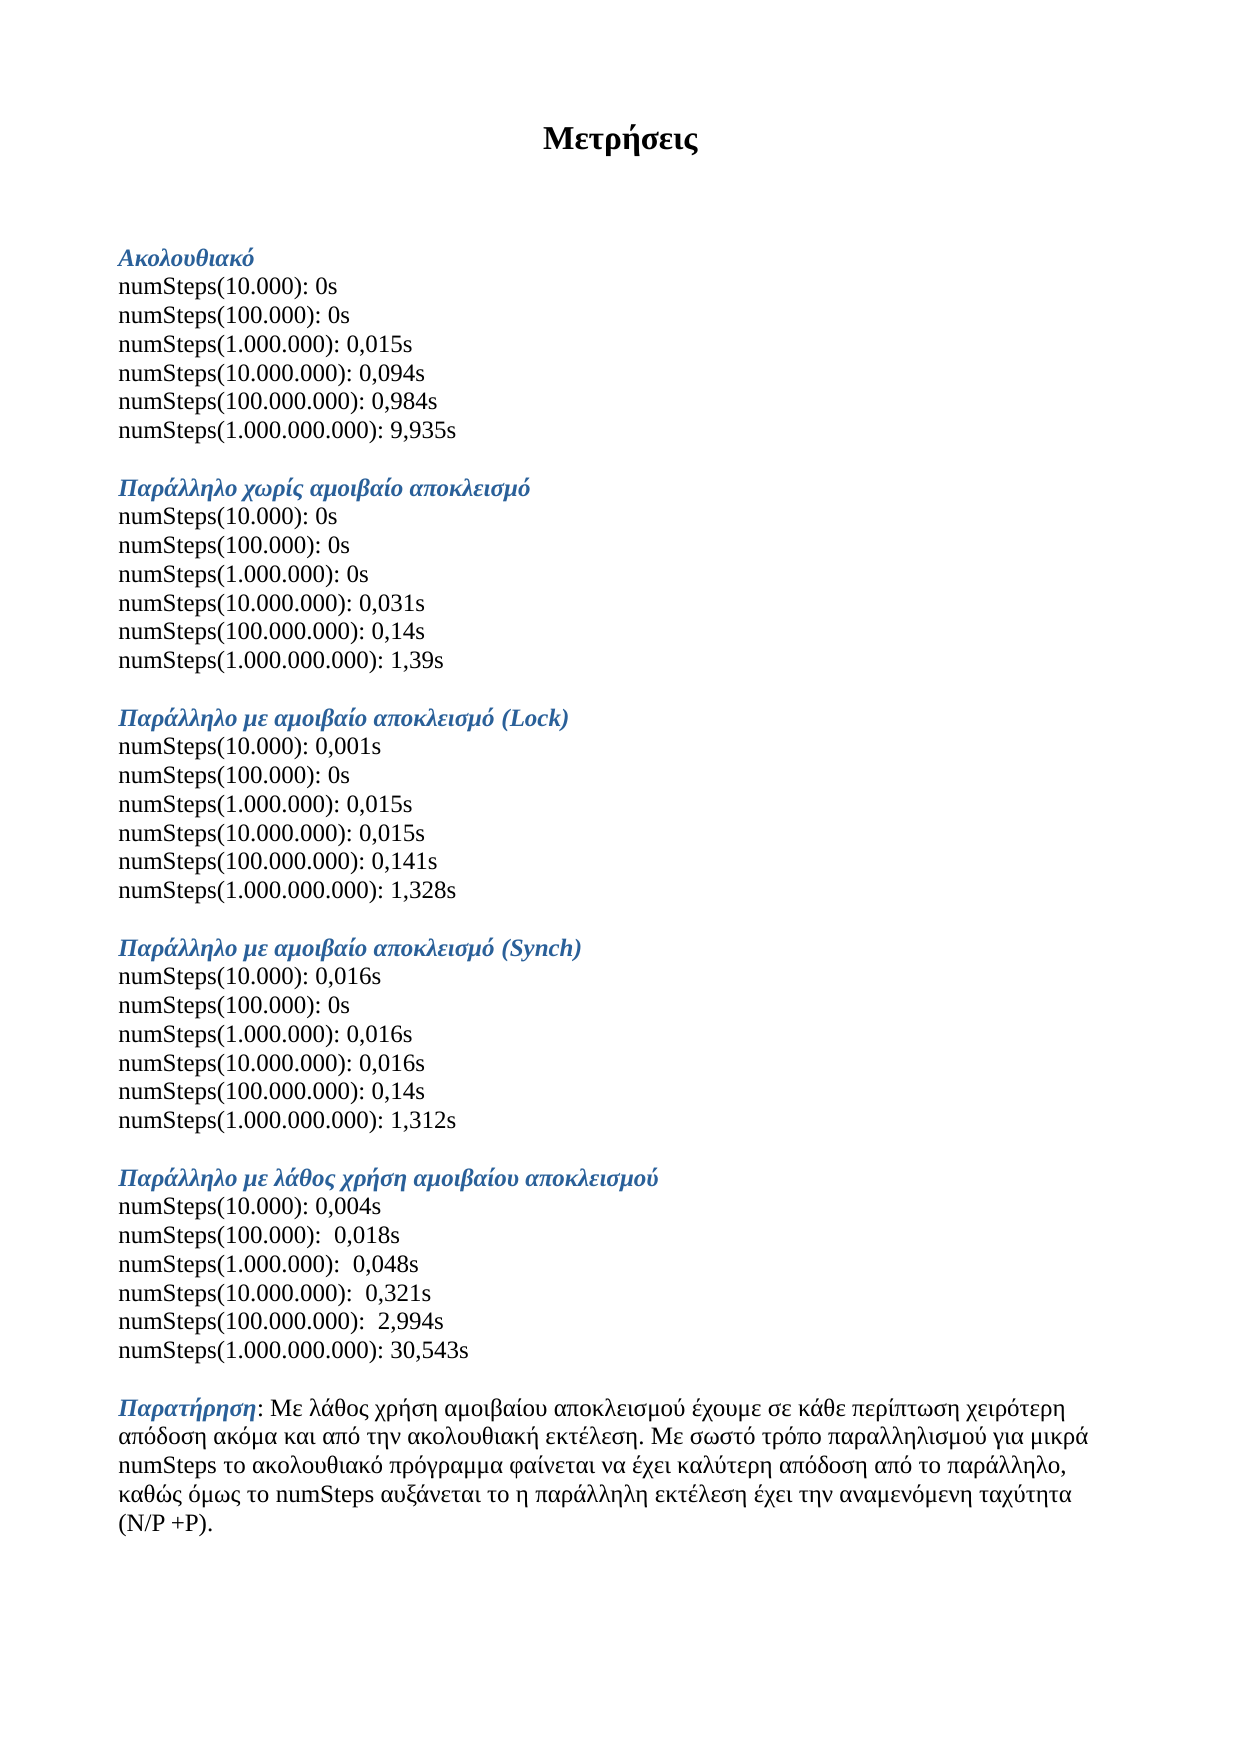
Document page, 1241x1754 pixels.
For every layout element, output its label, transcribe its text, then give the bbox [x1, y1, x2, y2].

text numSteps(1.000.000.000): 1,39s [118, 645, 1122, 674]
text numSteps(100.000): 0s [118, 530, 1122, 559]
text numSteps(10.000): 0,016s [118, 961, 1122, 990]
text numSteps(10.000): 0,004s [118, 1191, 1122, 1220]
text numSteps(1.000.000): 0,015s [118, 329, 1122, 358]
text numSteps(100.000.000): 0,984s [118, 386, 1122, 415]
text numSteps(10.000.000): 0,016s [118, 1048, 1122, 1076]
text numSteps(1.000.000): 0,048s [118, 1249, 1122, 1278]
text numSteps(10.000): 0s [118, 271, 1122, 300]
text numSteps(1.000.000): 0s [118, 559, 1122, 588]
text numSteps(100.000): 0,018s [118, 1220, 1122, 1249]
text numSteps(1.000.000.000): 1,328s [118, 875, 1122, 904]
text numSteps(100.000): 0s [118, 990, 1122, 1019]
text numSteps(10.000): 0,001s [118, 731, 1122, 760]
text Μετρήσεις [118, 118, 1122, 156]
text numSteps(1.000.000): 0,015s [118, 789, 1122, 818]
text Παρατήρηση: Με λάθος χρήση αμοιβαίου αποκλεισμού έχουμε σε κάθε περίπτωση χειρότερη απόδοση ακόμα και από την ακολουθιακή εκτέλεση. Με σωστό τρόπο παραλληλισμού για μικρά numSteps το ακολουθιακό πρόγραμμα φαίνεται να έχει καλύτερη απόδοση από το παράλληλο, καθώς όμως το numSteps αυξάνεται το η παράλληλη εκτέλεση έχει την αναμενόμενη ταχύτητα (N/P +P). [118, 1393, 1122, 1536]
text Παράλληλο με αμοιβαίο αποκλεισμό (Lock) [118, 703, 1122, 731]
text numSteps(10.000.000): 0,031s [118, 588, 1122, 616]
text Παράλληλο χωρίς αμοιβαίο αποκλεισμό [118, 473, 1122, 501]
text Ακολουθιακό [118, 243, 1122, 271]
text numSteps(1.000.000.000): 30,543s [118, 1335, 1122, 1364]
text numSteps(1.000.000.000): 9,935s [118, 415, 1122, 444]
text numSteps(10.000): 0s [118, 501, 1122, 530]
text numSteps(100.000): 0s [118, 760, 1122, 789]
text numSteps(10.000.000): 0,015s [118, 818, 1122, 846]
text Παράλληλο με λάθος χρήση αμοιβαίου αποκλεισμού [118, 1163, 1122, 1191]
text numSteps(100.000.000): 0,14s [118, 1076, 1122, 1105]
text numSteps(1.000.000.000): 1,312s [118, 1105, 1122, 1134]
text numSteps(10.000.000): 0,321s [118, 1278, 1122, 1306]
text numSteps(100.000.000): 2,994s [118, 1306, 1122, 1335]
text numSteps(100.000.000): 0,141s [118, 846, 1122, 875]
text numSteps(1.000.000): 0,016s [118, 1019, 1122, 1048]
text numSteps(100.000): 0s [118, 300, 1122, 329]
text numSteps(10.000.000): 0,094s [118, 358, 1122, 386]
text Παράλληλο με αμοιβαίο αποκλεισμό (Synch) [118, 933, 1122, 961]
text numSteps(100.000.000): 0,14s [118, 616, 1122, 645]
